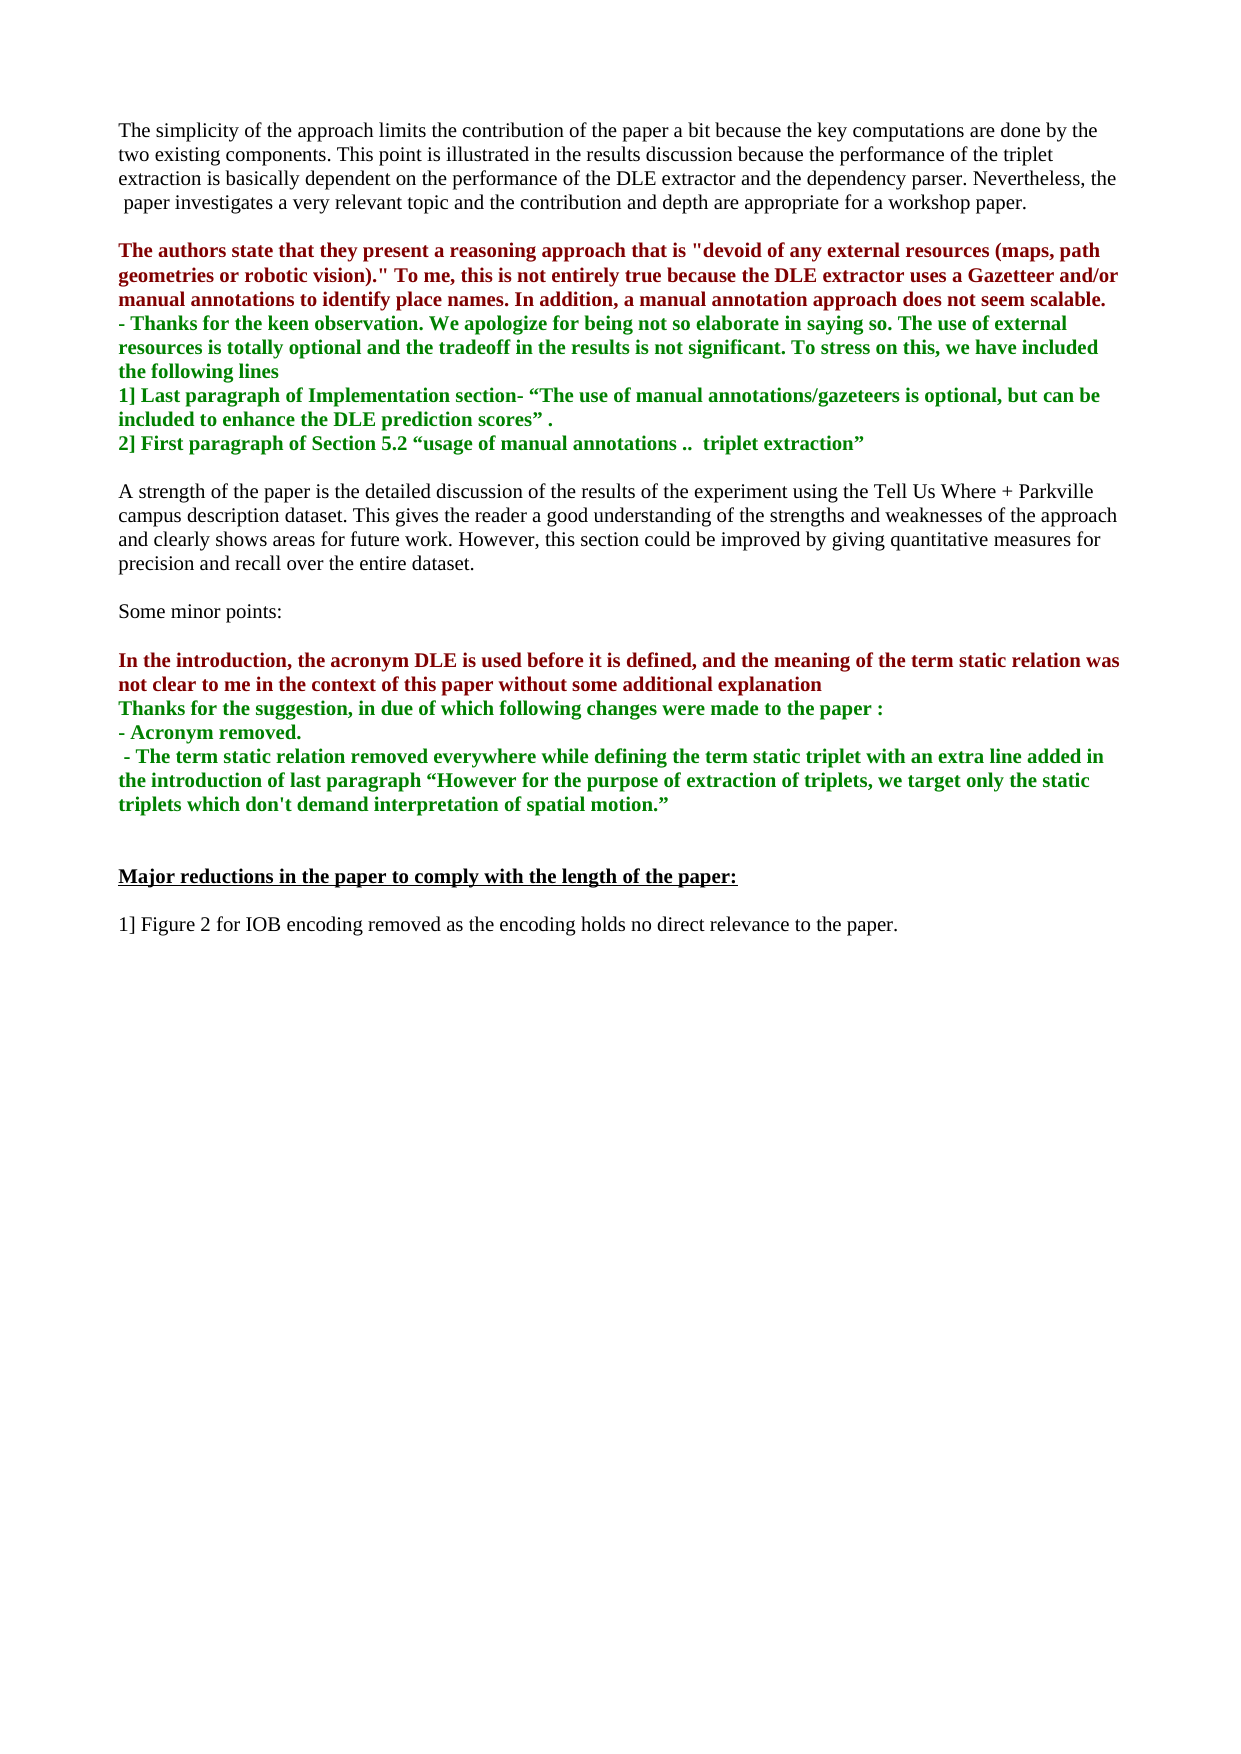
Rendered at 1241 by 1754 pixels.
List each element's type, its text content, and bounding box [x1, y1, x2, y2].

text paper investigates a very relevant topic and the contribution and depth are appropriate for a workshop paper. The authors state that they present a reasoning approach that is "devoid of any external resources (maps, path geometries or robotic vision)." To me, this is not entirely true because the DLE extractor uses a Gazetteer and/or manual annotations to identify place names. In addition, a manual annotation approach does not seem scalable. - Thanks for the keen observation. We apologize for being not so elaborate in saying so. The use of external resources is totally optional and the tradeoff in the results is not significant. To stress on this, we have included the following lines [118, 190, 1122, 383]
text 1] Last paragraph of Implementation section- “The use of manual annotations/gazeteers is optional, but can be included to enhance the DLE prediction scores” . [118, 383, 1122, 431]
text Major reductions in the paper to comply with the length of the paper: [118, 864, 1122, 888]
text The simplicity of the approach limits the contribution of the paper a bit because the key computations are done by the two existing components. This point is illustrated in the results discussion because the performance of the triplet extraction is basically dependent on the performance of the DLE extractor and the dependency parser. Nevertheless, the [118, 118, 1122, 190]
text 2] First paragraph of Section 5.2 “usage of manual annotations .. triplet extraction” A strength of the paper is the detailed discussion of the results of the experiment using the Tell Us Where + Parkville campus description dataset. This gives the reader a good understanding of the strengths and weaknesses of the approach and clearly shows areas for future work. However, this section could be improved by giving quantitative measures for precision and recall over the entire dataset. Some minor points: In the introduction, the acronym DLE is used before it is defined, and the meaning of the term static relation was not clear to me in the context of this paper without some additional explanation [118, 431, 1122, 696]
text 1] Figure 2 for IOB encoding removed as the encoding holds no direct relevance to the paper. [118, 912, 1122, 936]
text Thanks for the suggestion, in due of which following changes were made to the paper : - Acronym removed. - The term static relation removed everywhere while defining the term static triplet with an extra line added in the introduction of last paragraph “However for the purpose of extraction of triplets, we target only the static triplets which don't demand interpretation of spatial motion.” [118, 696, 1122, 840]
